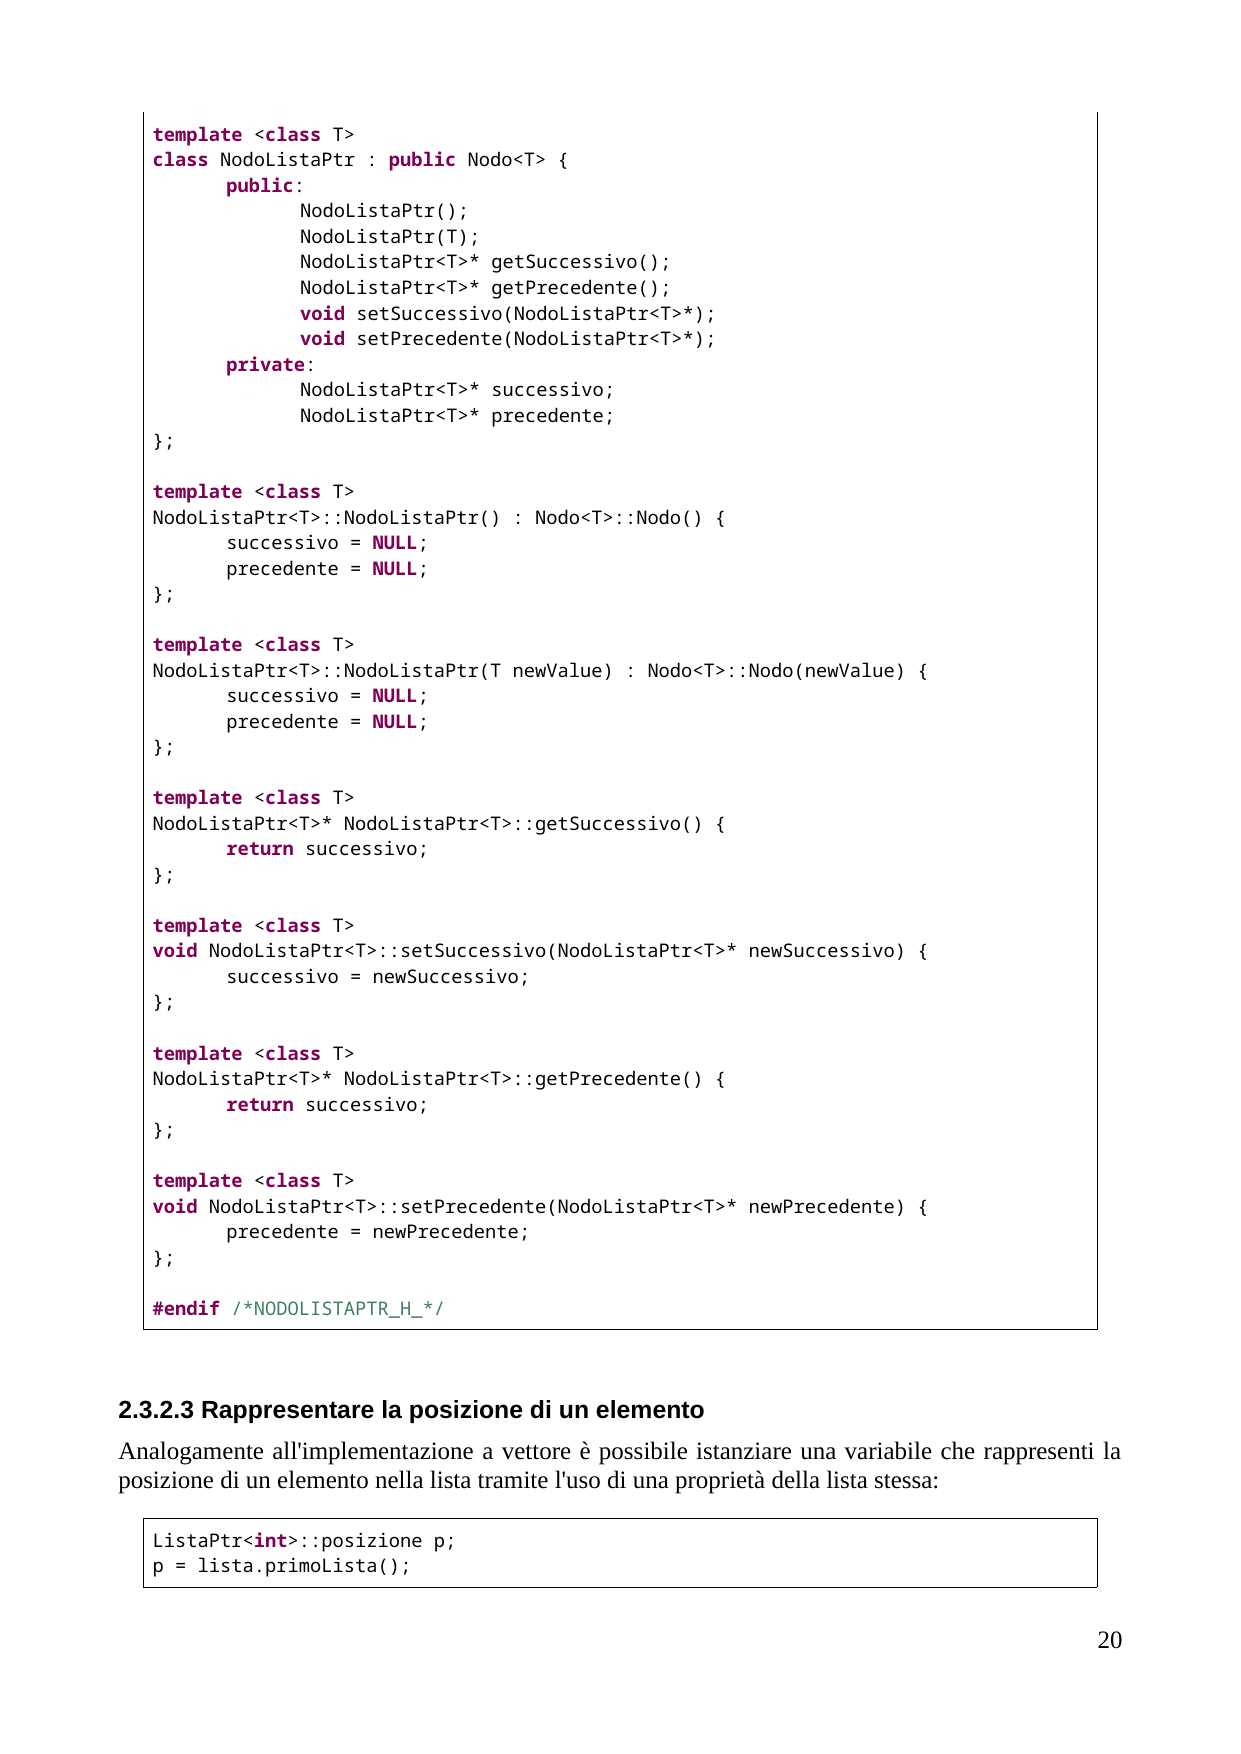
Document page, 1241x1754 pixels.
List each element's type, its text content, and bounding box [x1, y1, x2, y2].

text }; [152, 581, 1088, 606]
text NodoListaPtr<T>* NodoListaPtr<T>::getSuccessivo() { [152, 810, 1088, 836]
text NodoListaPtr<T>::NodoListaPtr(T newValue) : Nodo<T>::Nodo(newValue) { [152, 657, 1088, 683]
text template <class T> [152, 912, 1088, 938]
subtitle 2.3.2.3 Rappresentare la posizione di un elemento [118, 1395, 1122, 1424]
text void setPrecedente(NodoListaPtr<T>*); [152, 325, 1088, 351]
text successivo = NULL; [152, 529, 1088, 555]
text precedente = newPrecedente; [152, 1218, 1088, 1244]
text precedente = NULL; [152, 708, 1088, 734]
text precedente = NULL; [152, 555, 1088, 581]
text Analogamente all'implementazione a vettore è possibile istanziare una variabile che rappresenti la posizione di un elemento nella lista tramite l'uso di una proprietà della lista stessa: [118, 1436, 1122, 1494]
text class NodoListaPtr : public Nodo<T> { [152, 147, 1088, 172]
text p = lista.primoLista(); [152, 1553, 1088, 1578]
text }; [152, 734, 1088, 759]
text return successivo; [152, 836, 1088, 861]
text NodoListaPtr<T>* getPrecedente(); [152, 274, 1088, 300]
text template <class T> [152, 785, 1088, 810]
text successivo = NULL; [152, 683, 1088, 708]
text template <class T> [152, 632, 1088, 657]
text NodoListaPtr<T>* successivo; [152, 376, 1088, 402]
text template <class T> [152, 478, 1088, 504]
text template <class T> [152, 1040, 1088, 1065]
text template <class T> [152, 1167, 1088, 1193]
text void NodoListaPtr<T>::setSuccessivo(NodoListaPtr<T>* newSuccessivo) { [152, 938, 1088, 963]
text }; [152, 1244, 1088, 1269]
text return successivo; [152, 1091, 1088, 1116]
text ListaPtr<int>::posizione p; [152, 1527, 1088, 1553]
text }; [152, 989, 1088, 1014]
text NodoListaPtr(); [152, 198, 1088, 223]
text }; [152, 861, 1088, 887]
text NodoListaPtr<T>* NodoListaPtr<T>::getPrecedente() { [152, 1065, 1088, 1091]
text #endif /*NODOLISTAPTR_H_*/ [152, 1295, 1088, 1321]
text }; [152, 427, 1088, 453]
text }; [152, 1116, 1088, 1142]
text template <class T> [152, 121, 1088, 147]
text NodoListaPtr<T>* precedente; [152, 402, 1088, 427]
text NodoListaPtr<T>* getSuccessivo(); [152, 249, 1088, 274]
text successivo = newSuccessivo; [152, 963, 1088, 989]
text void NodoListaPtr<T>::setPrecedente(NodoListaPtr<T>* newPrecedente) { [152, 1193, 1088, 1218]
text void setSuccessivo(NodoListaPtr<T>*); [152, 300, 1088, 325]
text NodoListaPtr<T>::NodoListaPtr() : Nodo<T>::Nodo() { [152, 504, 1088, 529]
text public: [152, 172, 1088, 198]
text NodoListaPtr(T); [152, 223, 1088, 249]
text private: [152, 351, 1088, 376]
text [144, 1519, 1097, 1587]
